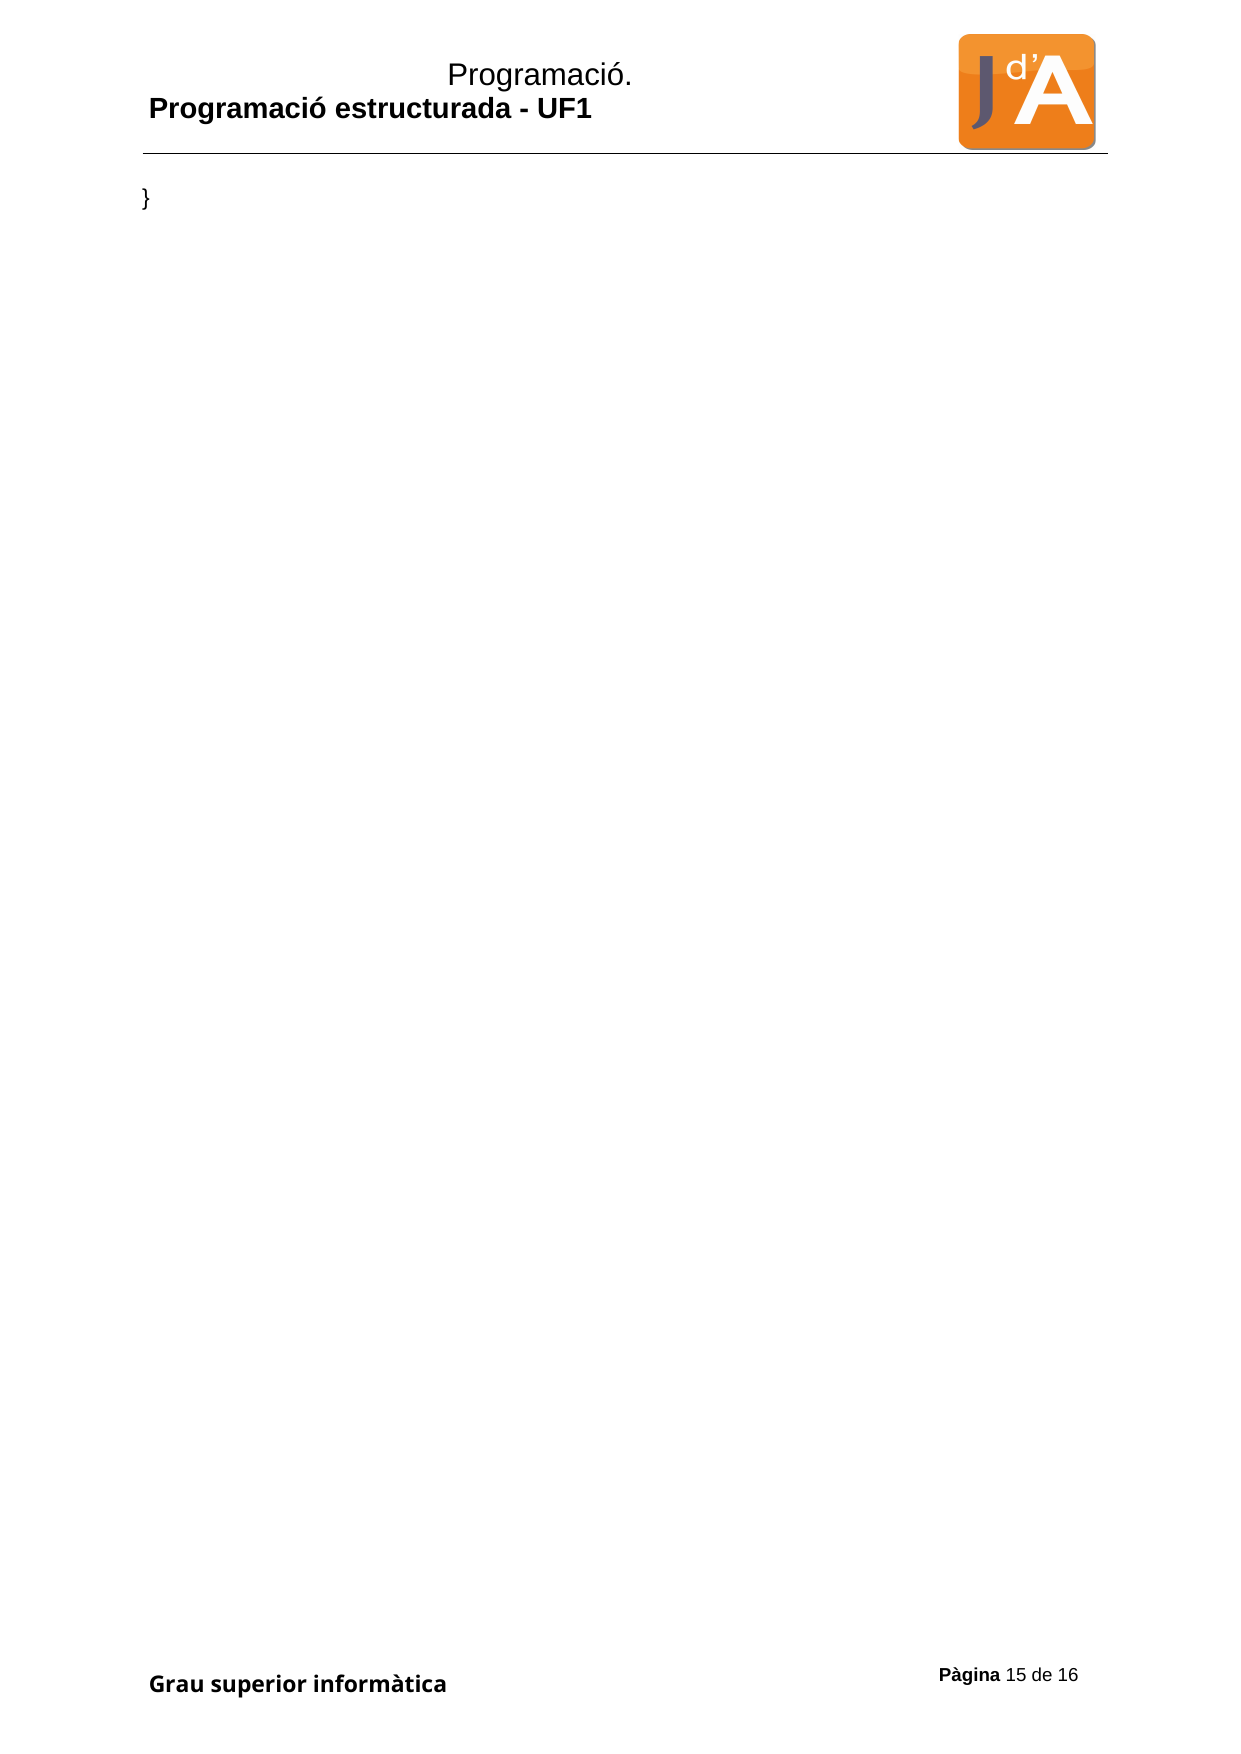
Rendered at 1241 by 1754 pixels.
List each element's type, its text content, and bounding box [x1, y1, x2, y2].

picture [958, 34, 1096, 150]
text } [142, 185, 1107, 211]
